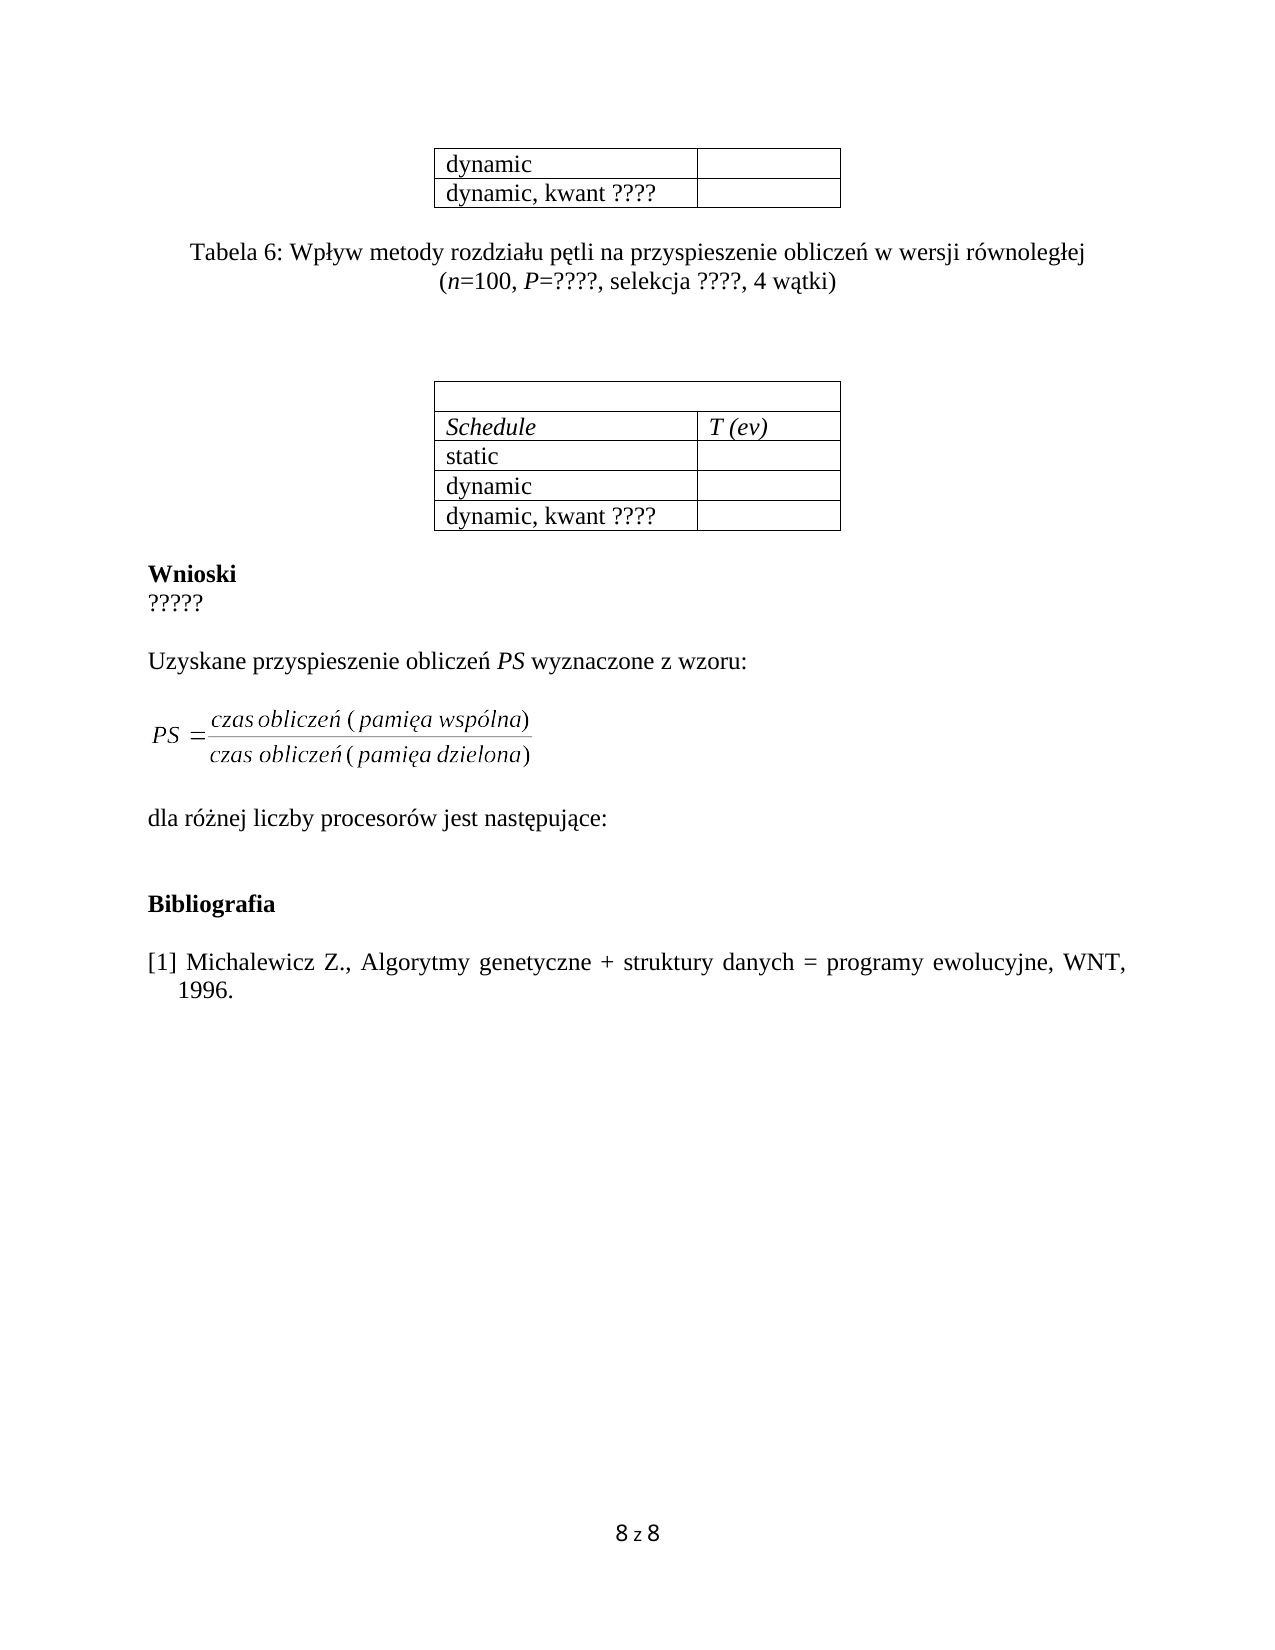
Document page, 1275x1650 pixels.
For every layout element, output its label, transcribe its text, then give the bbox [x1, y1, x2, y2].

table_cell dynamic [435, 149, 697, 177]
table_cell [698, 501, 840, 530]
text [1] Michalewicz Z., Algorytmy genetyczne + struktury danych = programy ewolucyjne, WNT, 1996. [148, 947, 1127, 1004]
table_cell Schedule [435, 412, 697, 440]
table_cell [698, 179, 840, 207]
text Wnioski [148, 559, 1127, 588]
text Tabela 6: Wpływ metody rozdziału pętli na przyspieszenie obliczeń w wersji równoległej (n=100, P=????, selekcja ????, 4 wątki) [148, 237, 1127, 294]
text ????? [148, 588, 1127, 617]
table_cell dynamic, kwant ???? [435, 179, 697, 207]
text Uzyskane przyspieszenie obliczeń PS wyznaczone z wzoru: [148, 646, 1127, 674]
text dla różnej liczby procesorów jest następujące: [148, 803, 1127, 832]
table_cell dynamic, kwant ???? [435, 501, 697, 530]
table_header [435, 382, 840, 411]
table_cell [698, 441, 840, 470]
table_cell T (ev) [698, 412, 840, 440]
text Bibliografia [148, 889, 1127, 918]
table_cell static [435, 441, 697, 470]
table_cell dynamic [435, 471, 697, 500]
table_cell [698, 149, 840, 177]
table_cell [698, 471, 840, 500]
